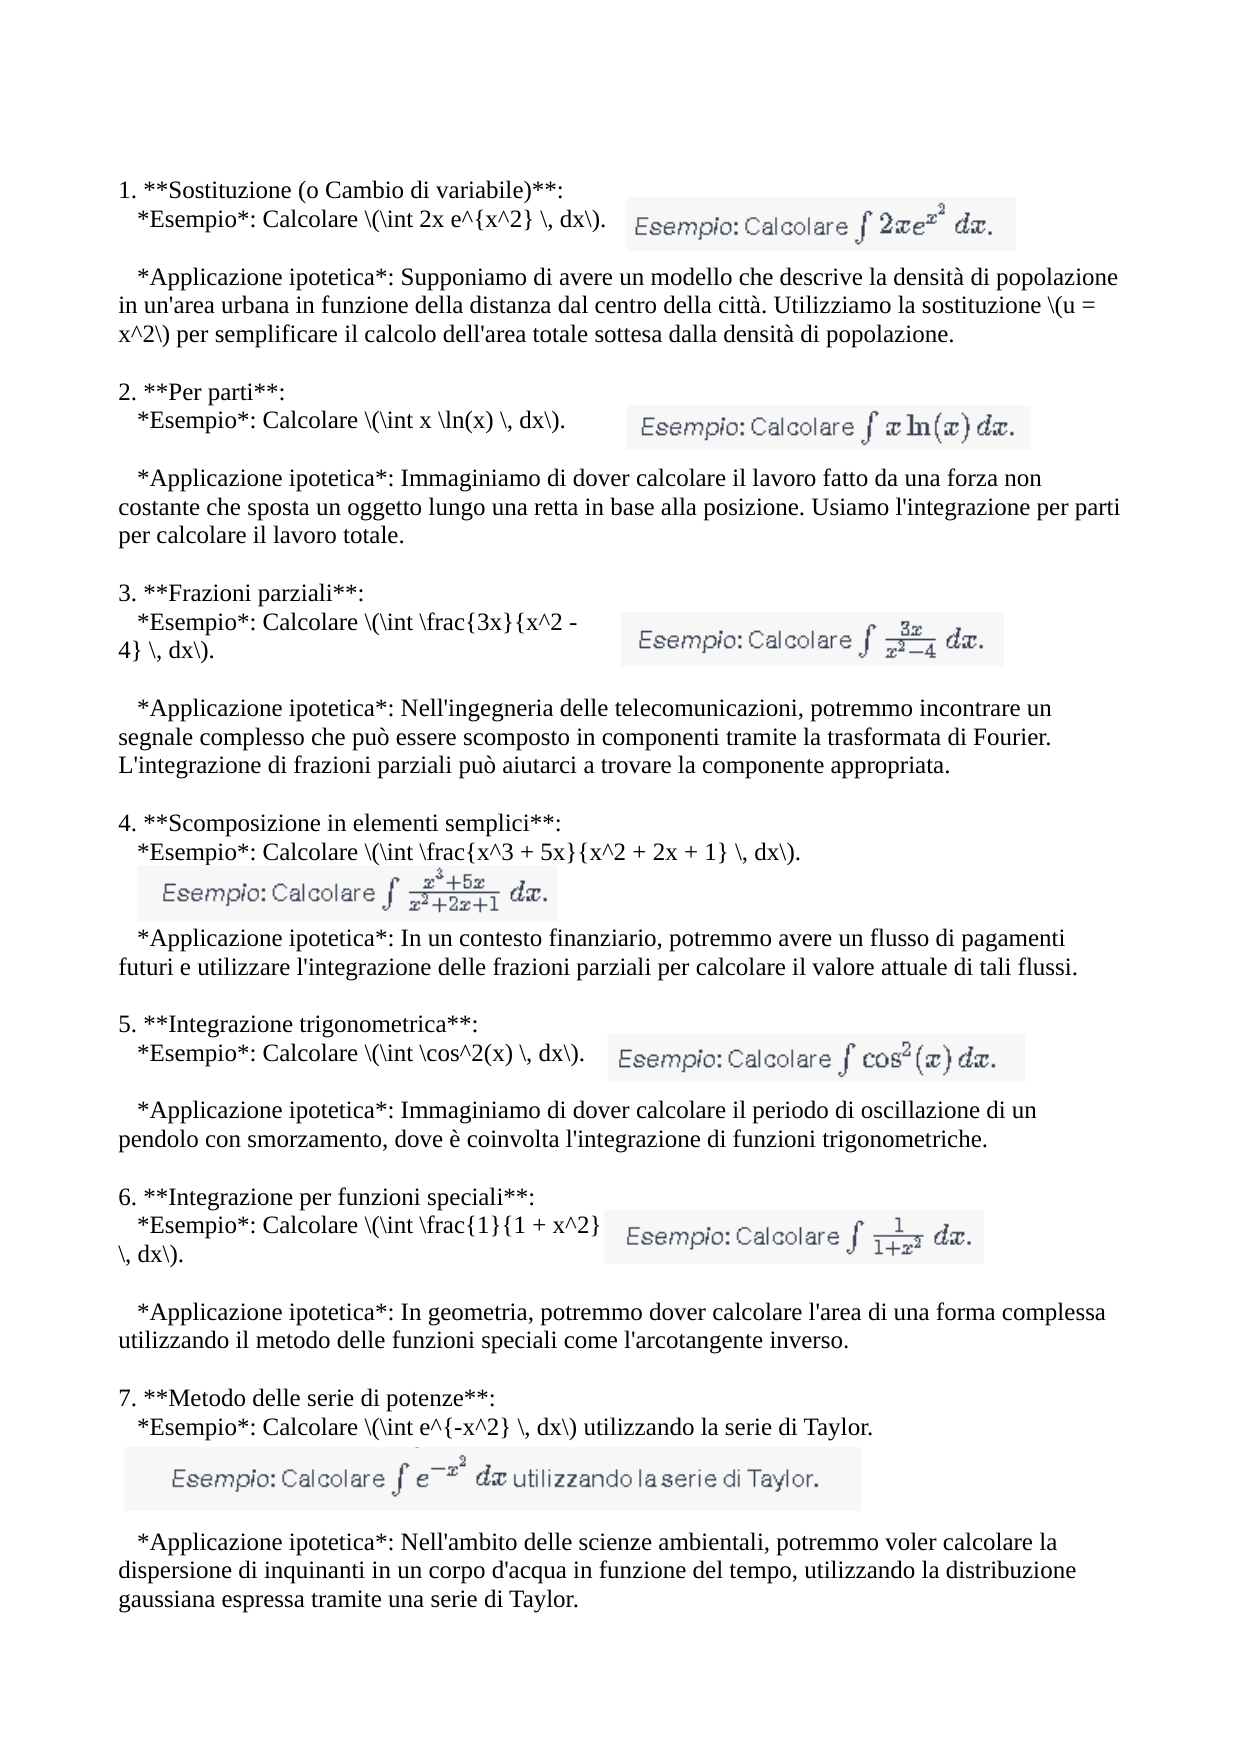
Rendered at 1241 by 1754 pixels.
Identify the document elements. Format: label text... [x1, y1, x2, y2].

text *Esempio*: Calcolare \(\int \frac{x^3 + 5x}{x^2 + 2x + 1} \, dx\). [118, 837, 1122, 866]
text *Esempio*: Calcolare \(\int x \ln(x) \, dx\). [118, 406, 626, 434]
text 6. **Integrazione per funzioni speciali**: [118, 1182, 1122, 1211]
text *Applicazione ipotetica*: Nell'ambito delle scienze ambientali, potremmo voler calcolare la dispersione di inquinanti in un corpo d'acqua in funzione del tempo, utilizzando la distribuzione gaussiana espressa tramite una serie di Taylor. [118, 1527, 1122, 1613]
text 3. **Frazioni parziali**: [118, 578, 1122, 607]
text *Applicazione ipotetica*: Nell'ingegneria delle telecomunicazioni, potremmo incontrare un segnale complesso che può essere scomposto in componenti tramite la trasformata di Fourier. L'integrazione di frazioni parziali può aiutarci a trovare la componente appropriata. [118, 693, 1122, 779]
picture [626, 405, 1031, 450]
picture [625, 197, 1017, 251]
text [1025, 1038, 1122, 1067]
picture [604, 1210, 984, 1264]
picture [123, 1447, 862, 1511]
text 4. **Scomposizione in elementi semplici**: [118, 808, 1122, 837]
text 7. **Metodo delle serie di potenze**: [118, 1383, 1122, 1412]
text *Esempio*: Calcolare \(\int 2x e^{x^2} \, dx\). [118, 204, 625, 233]
text [1031, 406, 1122, 434]
text 2. **Per parti**: [118, 377, 1122, 406]
text *Applicazione ipotetica*: In un contesto finanziario, potremmo avere un flusso di pagamenti futuri e utilizzare l'integrazione delle frazioni parziali per calcolare il valore attuale di tali flussi. [118, 923, 1122, 981]
text *Applicazione ipotetica*: Supponiamo di avere un modello che descrive la densità di popolazione in un'area urbana in funzione della distanza dal centro della città. Utilizziamo la sostituzione \(u = x^2\) per semplificare il calcolo dell'area totale sottesa dalla densità di popolazione. [118, 262, 1122, 348]
text *Esempio*: Calcolare \(\int \cos^2(x) \, dx\). [118, 1038, 607, 1067]
text *Esempio*: Calcolare \(\int \frac{1}{1 + x^2} \, dx\). [118, 1211, 1122, 1268]
picture [607, 1034, 1025, 1082]
text *Applicazione ipotetica*: Immaginiamo di dover calcolare il periodo di oscillazione di un pendolo con smorzamento, dove è coinvolta l'integrazione di funzioni trigonometriche. [118, 1096, 1122, 1153]
text [1017, 204, 1122, 233]
text 5. **Integrazione trigonometrica**: [118, 1009, 1122, 1038]
text *Applicazione ipotetica*: In geometria, potremmo dover calcolare l'area di una forma complessa utilizzando il metodo delle funzioni speciali come l'arcotangente inverso. [118, 1297, 1122, 1354]
text *Esempio*: Calcolare \(\int \frac{3x}{x^2 - 4} \, dx\). [118, 607, 1122, 664]
text 1. **Sostituzione (o Cambio di variabile)**: [118, 176, 1122, 204]
picture [137, 865, 558, 922]
picture [621, 612, 1004, 666]
text *Esempio*: Calcolare \(\int e^{-x^2} \, dx\) utilizzando la serie di Taylor. [118, 1412, 1122, 1441]
text *Applicazione ipotetica*: Immaginiamo di dover calcolare il lavoro fatto da una forza non costante che sposta un oggetto lungo una retta in base alla posizione. Usiamo l'integrazione per parti per calcolare il lavoro totale. [118, 463, 1122, 549]
